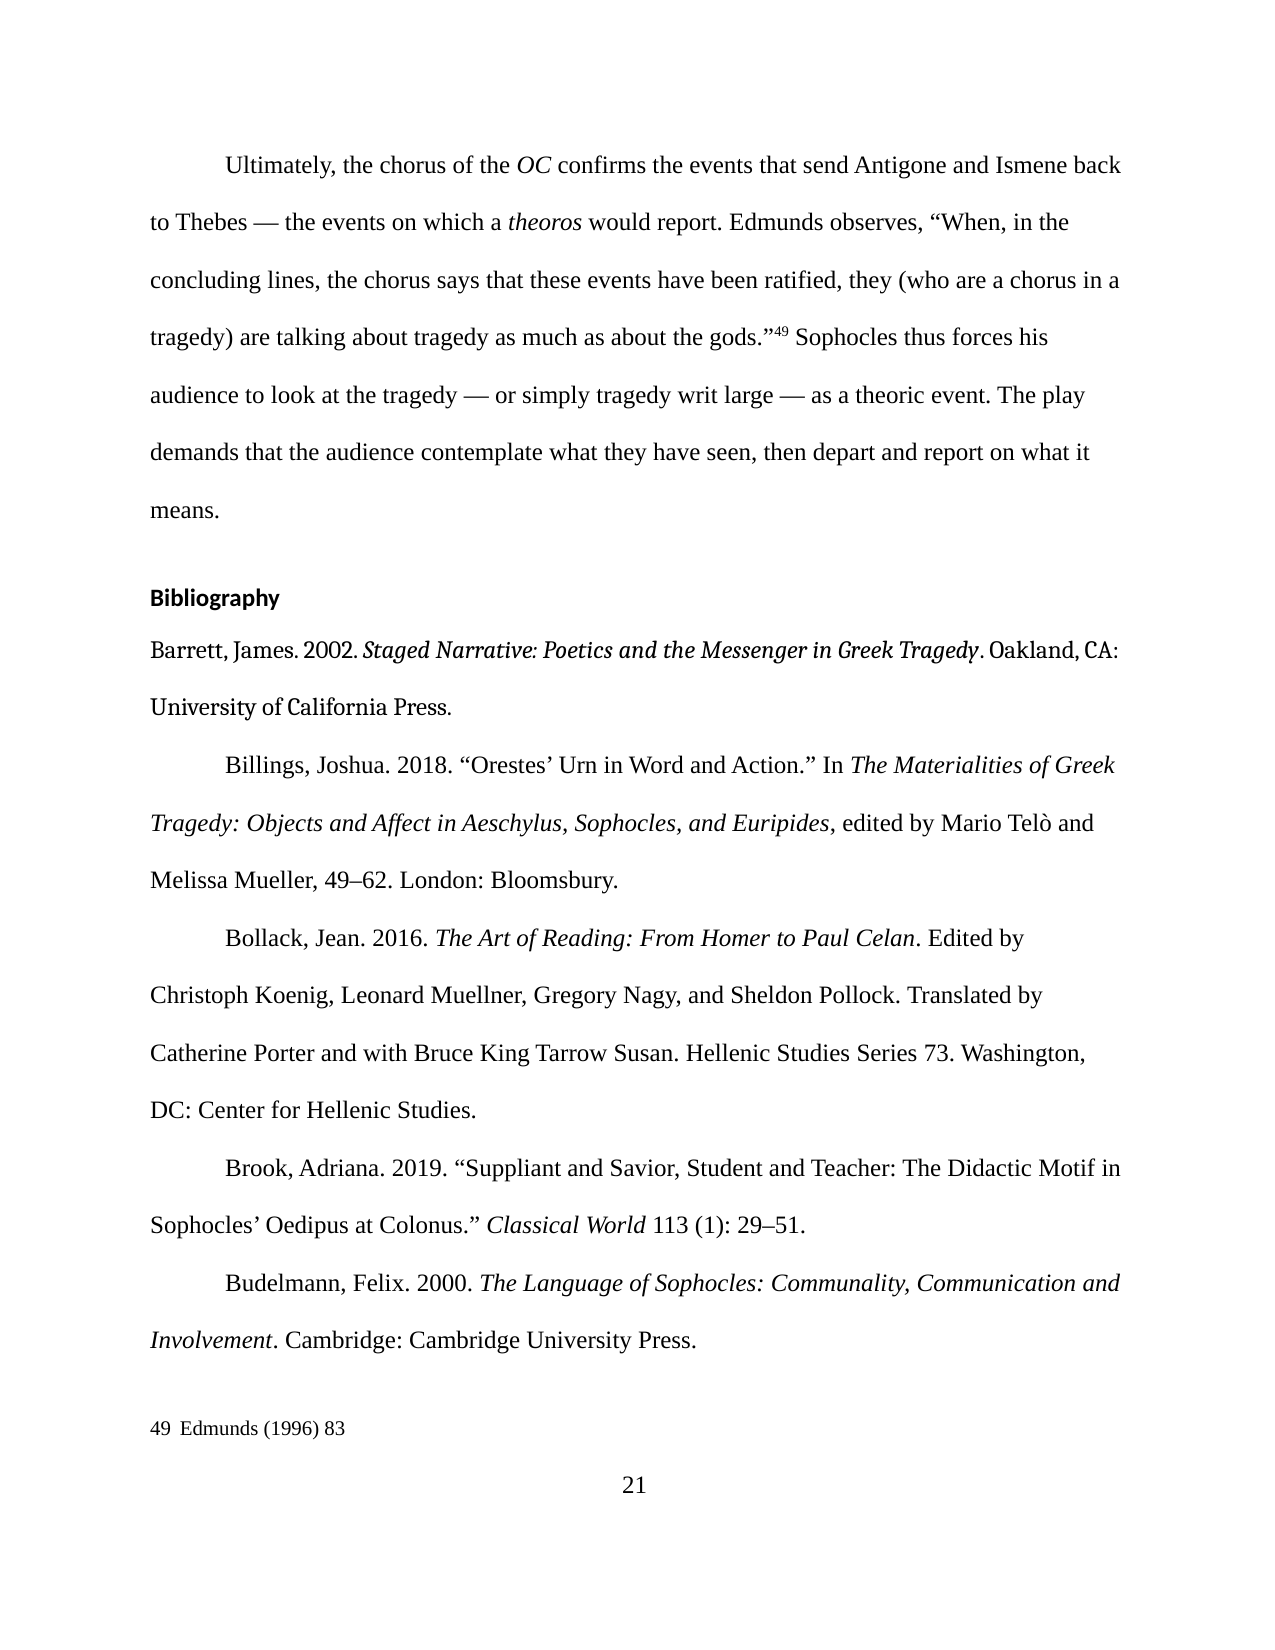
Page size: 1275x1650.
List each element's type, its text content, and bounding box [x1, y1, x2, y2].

text Barrett, James. 2002. Staged Narrative: Poetics and the Messenger in Greek Tragedy. Oakland, CA: University of California Press. [150, 636, 1125, 722]
subtitle Bibliography [150, 582, 1125, 613]
text Bollack, Jean. 2016. The Art of Reading: From Homer to Paul Celan. Edited by Christoph Koenig, Leonard Muellner, Gregory Nagy, and Sheldon Pollock. Translated by Catherine Porter and with Bruce King Tarrow Susan. Hellenic Studies Series 73. Washington, DC: Center for Hellenic Studies. [150, 923, 1125, 1124]
text Billings, Joshua. 2018. “Orestes’ Urn in Word and Action.” In The Materialities of Greek Tragedy: Objects and Affect in Aeschylus, Sophocles, and Euripides, edited by Mario Telò and Melissa Mueller, 49–62. London: Bloomsbury. [150, 751, 1125, 894]
text Edmunds (1996) 83 [150, 1416, 1125, 1440]
text Budelmann, Felix. 2000. The Language of Sophocles: Communality, Communication and Involvement. Cambridge: Cambridge University Press. [150, 1268, 1125, 1354]
text Ultimately, the chorus of the OC confirms the events that send Antigone and Ismene back to Thebes — the events on which a theoros would report. Edmunds observes, “When, in the concluding lines, the chorus says that these events have been ratified, they (who are a chorus in a tragedy) are talking about tragedy as much as about the gods.” Sophocles thus forces his audience to look at the tragedy — or simply tragedy writ large — as a theoric event. The play demands that the audience contemplate what they have seen, then depart and report on what it means. [150, 150, 1125, 524]
text Brook, Adriana. 2019. “Suppliant and Savior, Student and Teacher: The Didactic Motif in Sophocles’ Oedipus at Colonus.” Classical World 113 (1): 29–51. [150, 1153, 1125, 1239]
